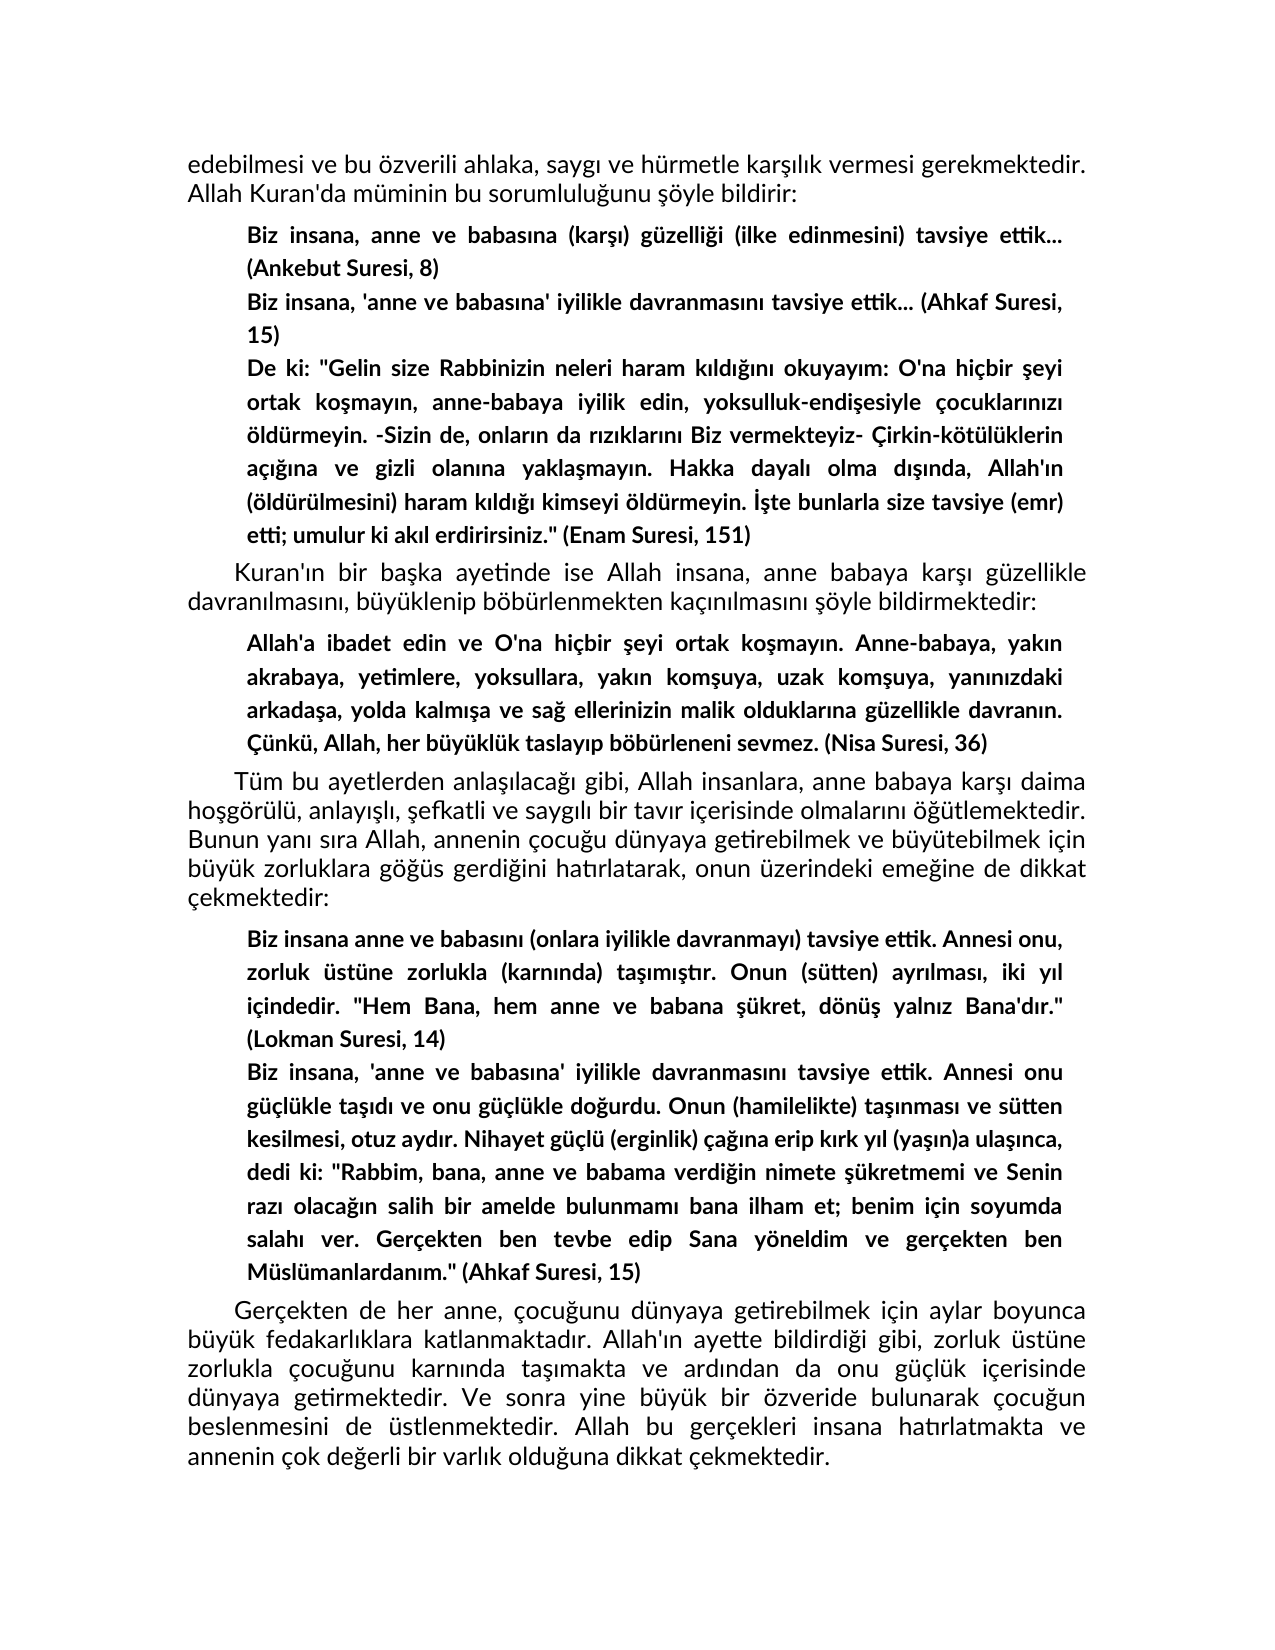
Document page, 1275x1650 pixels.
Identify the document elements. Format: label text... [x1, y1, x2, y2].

text Biz insana, 'anne ve babasına' iyilikle davranmasını tavsiye ettik... (Ahkaf Suresi, 15) [247, 283, 1064, 350]
text Gerçekten de her anne, çocuğunu dünyaya getirebilmek için aylar boyunca büyük fedakarlıklara katlanmaktadır. Allah'ın ayette bildirdiği gibi, zorluk üstüne zorlukla çocuğunu karnında taşımakta ve ardından da onu güçlük içerisinde dünyaya getirmektedir. Ve sonra yine büyük bir özveride bulunarak çocuğun beslenmesini de üstlenmektedir. Allah bu gerçekleri insana hatırlatmakta ve annenin çok değerli bir varlık olduğuna dikkat çekmektedir. [187, 1296, 1087, 1471]
text Biz insana, anne ve babasına (karşı) güzelliği (ilke edinmesini) tavsiye ettik... (Ankebut Suresi, 8) [247, 217, 1064, 283]
text Biz insana, 'anne ve babasına' iyilikle davranmasını tavsiye ettik. Annesi onu güçlükle taşıdı ve onu güçlükle doğurdu. Onun (hamilelikte) taşınması ve sütten kesilmesi, otuz aydır. Nihayet güçlü (erginlik) çağına erip kırk yıl (yaşın)a ulaşınca, dedi ki: "Rabbim, bana, anne ve babama verdiğin nimete şükretmemi ve Senin razı olacağın salih bir amelde bulunmamı bana ilham et; benim için soyumda salahı ver. Gerçekten ben tevbe edip Sana yöneldim ve gerçekten ben Müslümanlardanım." (Ahkaf Suresi, 15) [247, 1054, 1064, 1287]
text Biz insana anne ve babasını (onlara iyilikle davranmayı) tavsiye ettik. Annesi onu, zorluk üstüne zorlukla (karnında) taşımıştır. Onun (sütten) ayrılması, iki yıl içindedir. "Hem Bana, hem anne ve babana şükret, dönüş yalnız Bana'dır." (Lokman Suresi, 14) [247, 921, 1064, 1054]
text Tüm bu ayetlerden anlaşılacağı gibi, Allah insanlara, anne babaya karşı daima hoşgörülü, anlayışlı, şefkatli ve saygılı bir tavır içerisinde olmalarını öğütlemektedir. Bunun yanı sıra Allah, annenin çocuğu dünyaya getirebilmek ve büyütebilmek için büyük zorluklara göğüs gerdiğini hatırlatarak, onun üzerindeki emeğine de dikkat çekmektedir: [187, 767, 1087, 912]
text Allah'a ibadet edin ve O'na hiçbir şeyi ortak koşmayın. Anne-babaya, yakın akrabaya, yetimlere, yoksullara, yakın komşuya, uzak komşuya, yanınızdaki arkadaşa, yolda kalmışa ve sağ ellerinizin malik olduklarına güzellikle davranın. Çünkü, Allah, her büyüklük taslayıp böbürleneni sevmez. (Nisa Suresi, 36) [247, 625, 1064, 758]
text edebilmesi ve bu özverili ahlaka, saygı ve hürmetle karşılık vermesi gerekmektedir. Allah Kuran'da müminin bu sorumluluğunu şöyle bildirir: [187, 150, 1087, 208]
text De ki: "Gelin size Rabbinizin neleri haram kıldığını okuyayım: O'na hiçbir şeyi ortak koşmayın, anne-babaya iyilik edin, yoksulluk-endişesiyle çocuklarınızı öldürmeyin. -Sizin de, onların da rızıklarını Biz vermekteyiz- Çirkin-kötülüklerin açığına ve gizli olanına yaklaşmayın. Hakka dayalı olma dışında, Allah'ın (öldürülmesini) haram kıldığı kimseyi öldürmeyin. İşte bunlarla size tavsiye (emr) etti; umulur ki akıl erdirirsiniz." (Enam Suresi, 151) [247, 350, 1064, 550]
text Kuran'ın bir başka ayetinde ise Allah insana, anne babaya karşı güzellikle davranılmasını, büyüklenip böbürlenmekten kaçınılmasını şöyle bildirmektedir: [187, 558, 1087, 617]
